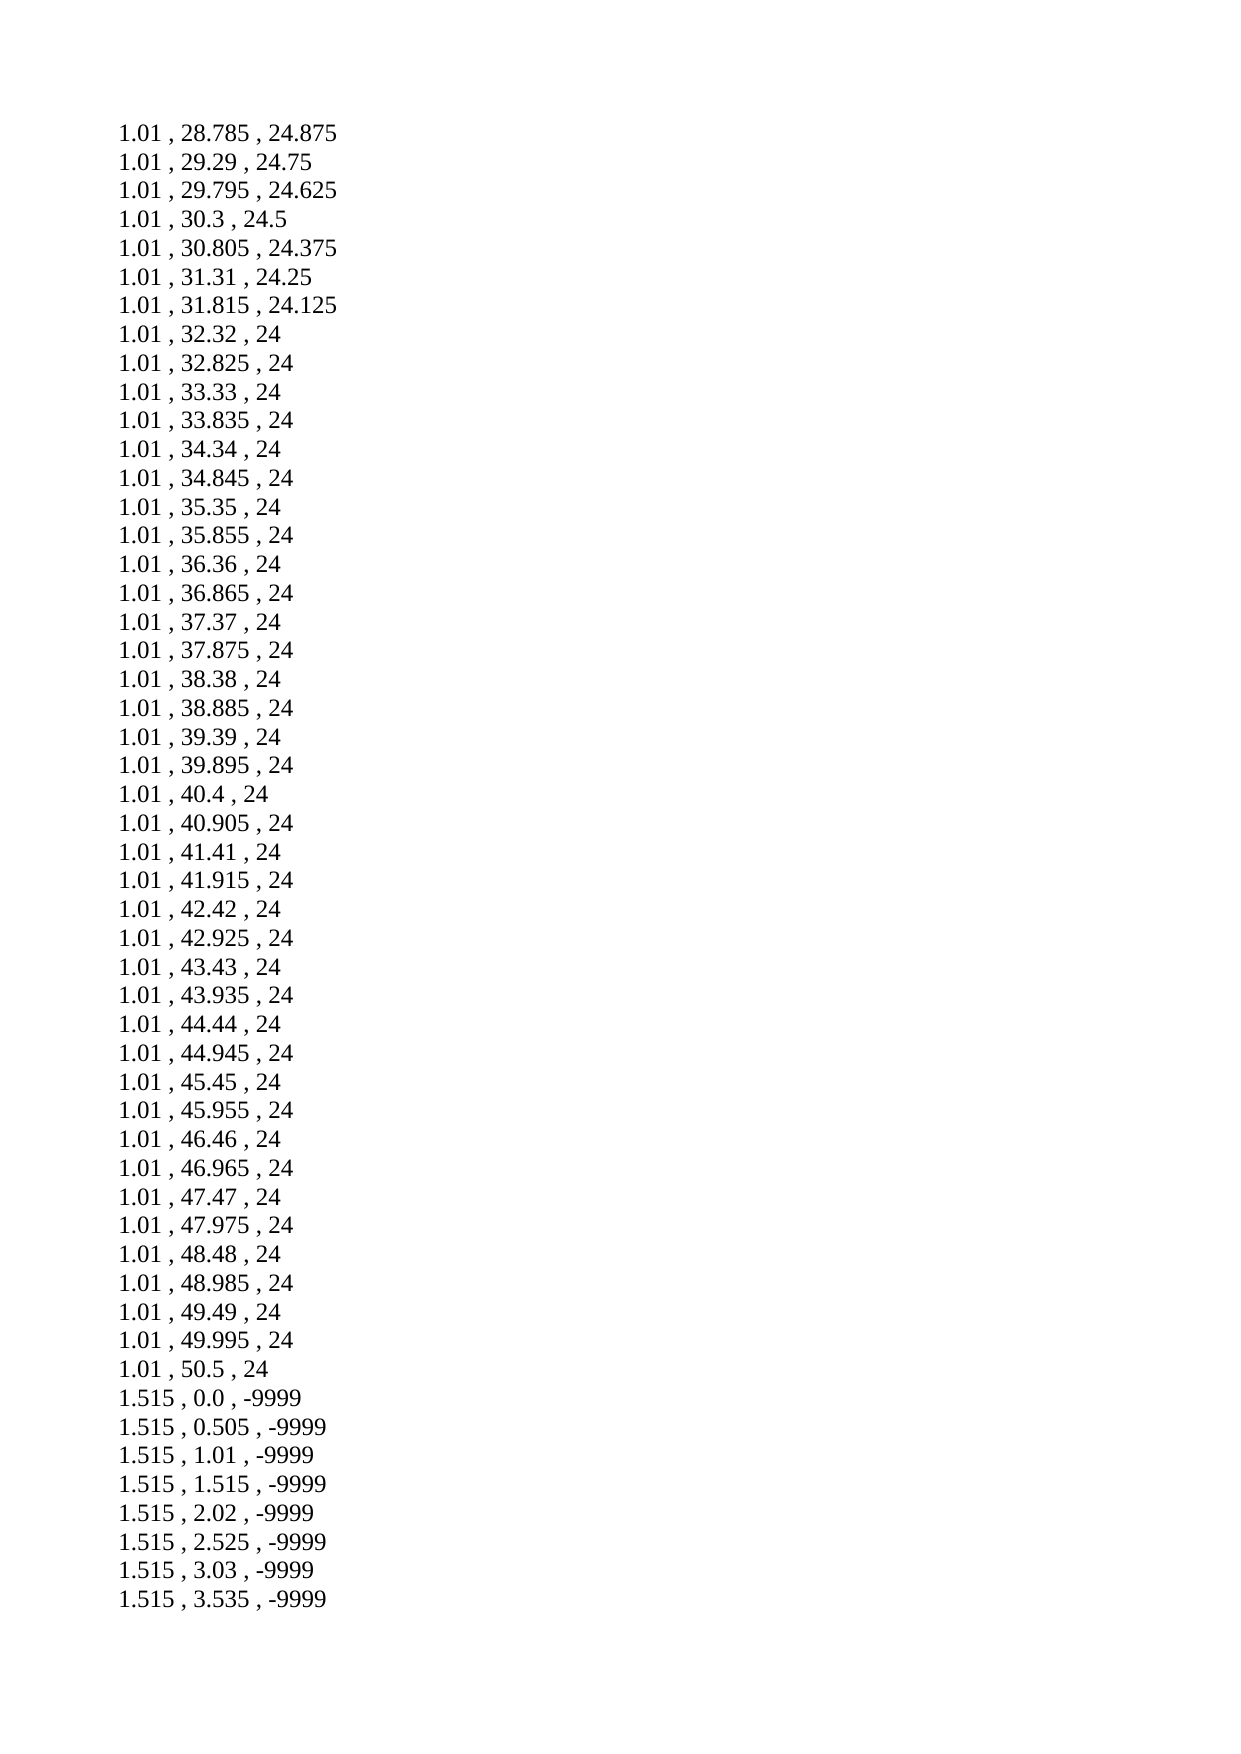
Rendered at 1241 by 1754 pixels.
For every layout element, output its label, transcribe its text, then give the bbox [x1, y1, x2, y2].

text 1.01 , 48.48 , 24 [118, 1239, 1122, 1268]
text 1.01 , 49.995 , 24 [118, 1326, 1122, 1354]
text 1.01 , 50.5 , 24 [118, 1354, 1122, 1383]
text 1.01 , 29.29 , 24.75 [118, 147, 1122, 176]
text 1.01 , 34.34 , 24 [118, 434, 1122, 463]
text 1.01 , 44.44 , 24 [118, 1009, 1122, 1038]
text 1.515 , 3.03 , -9999 [118, 1556, 1122, 1584]
text 1.01 , 46.965 , 24 [118, 1153, 1122, 1182]
text 1.515 , 1.515 , -9999 [118, 1469, 1122, 1498]
text 1.515 , 2.02 , -9999 [118, 1498, 1122, 1527]
text 1.515 , 2.525 , -9999 [118, 1527, 1122, 1556]
text 1.01 , 44.945 , 24 [118, 1038, 1122, 1067]
text 1.01 , 43.43 , 24 [118, 952, 1122, 981]
text 1.01 , 45.45 , 24 [118, 1067, 1122, 1096]
text 1.01 , 33.33 , 24 [118, 377, 1122, 406]
text 1.01 , 42.925 , 24 [118, 923, 1122, 952]
text 1.01 , 29.795 , 24.625 [118, 176, 1122, 204]
text 1.01 , 38.38 , 24 [118, 664, 1122, 693]
text 1.01 , 36.865 , 24 [118, 578, 1122, 607]
text 1.01 , 30.805 , 24.375 [118, 233, 1122, 262]
text 1.01 , 30.3 , 24.5 [118, 204, 1122, 233]
text 1.01 , 36.36 , 24 [118, 549, 1122, 578]
text 1.01 , 28.785 , 24.875 [118, 118, 1122, 147]
text 1.515 , 3.535 , -9999 [118, 1584, 1122, 1613]
text 1.01 , 35.855 , 24 [118, 521, 1122, 549]
text 1.01 , 39.39 , 24 [118, 722, 1122, 751]
text 1.01 , 45.955 , 24 [118, 1096, 1122, 1124]
text 1.01 , 31.815 , 24.125 [118, 291, 1122, 319]
text 1.01 , 37.875 , 24 [118, 636, 1122, 664]
text 1.515 , 1.01 , -9999 [118, 1441, 1122, 1469]
text 1.01 , 42.42 , 24 [118, 894, 1122, 923]
text 1.515 , 0.0 , -9999 [118, 1383, 1122, 1412]
text 1.01 , 38.885 , 24 [118, 693, 1122, 722]
text 1.01 , 34.845 , 24 [118, 463, 1122, 492]
text 1.515 , 0.505 , -9999 [118, 1412, 1122, 1441]
text 1.01 , 41.915 , 24 [118, 866, 1122, 894]
text 1.01 , 31.31 , 24.25 [118, 262, 1122, 291]
text 1.01 , 32.825 , 24 [118, 348, 1122, 377]
text 1.01 , 47.975 , 24 [118, 1211, 1122, 1239]
text 1.01 , 40.4 , 24 [118, 779, 1122, 808]
text 1.01 , 46.46 , 24 [118, 1124, 1122, 1153]
text 1.01 , 47.47 , 24 [118, 1182, 1122, 1211]
text 1.01 , 41.41 , 24 [118, 837, 1122, 866]
text 1.01 , 49.49 , 24 [118, 1297, 1122, 1326]
text 1.01 , 37.37 , 24 [118, 607, 1122, 636]
text 1.01 , 32.32 , 24 [118, 319, 1122, 348]
text 1.01 , 33.835 , 24 [118, 406, 1122, 434]
text 1.01 , 48.985 , 24 [118, 1268, 1122, 1297]
text 1.01 , 35.35 , 24 [118, 492, 1122, 521]
text 1.01 , 39.895 , 24 [118, 751, 1122, 779]
text 1.01 , 40.905 , 24 [118, 808, 1122, 837]
text 1.01 , 43.935 , 24 [118, 981, 1122, 1009]
